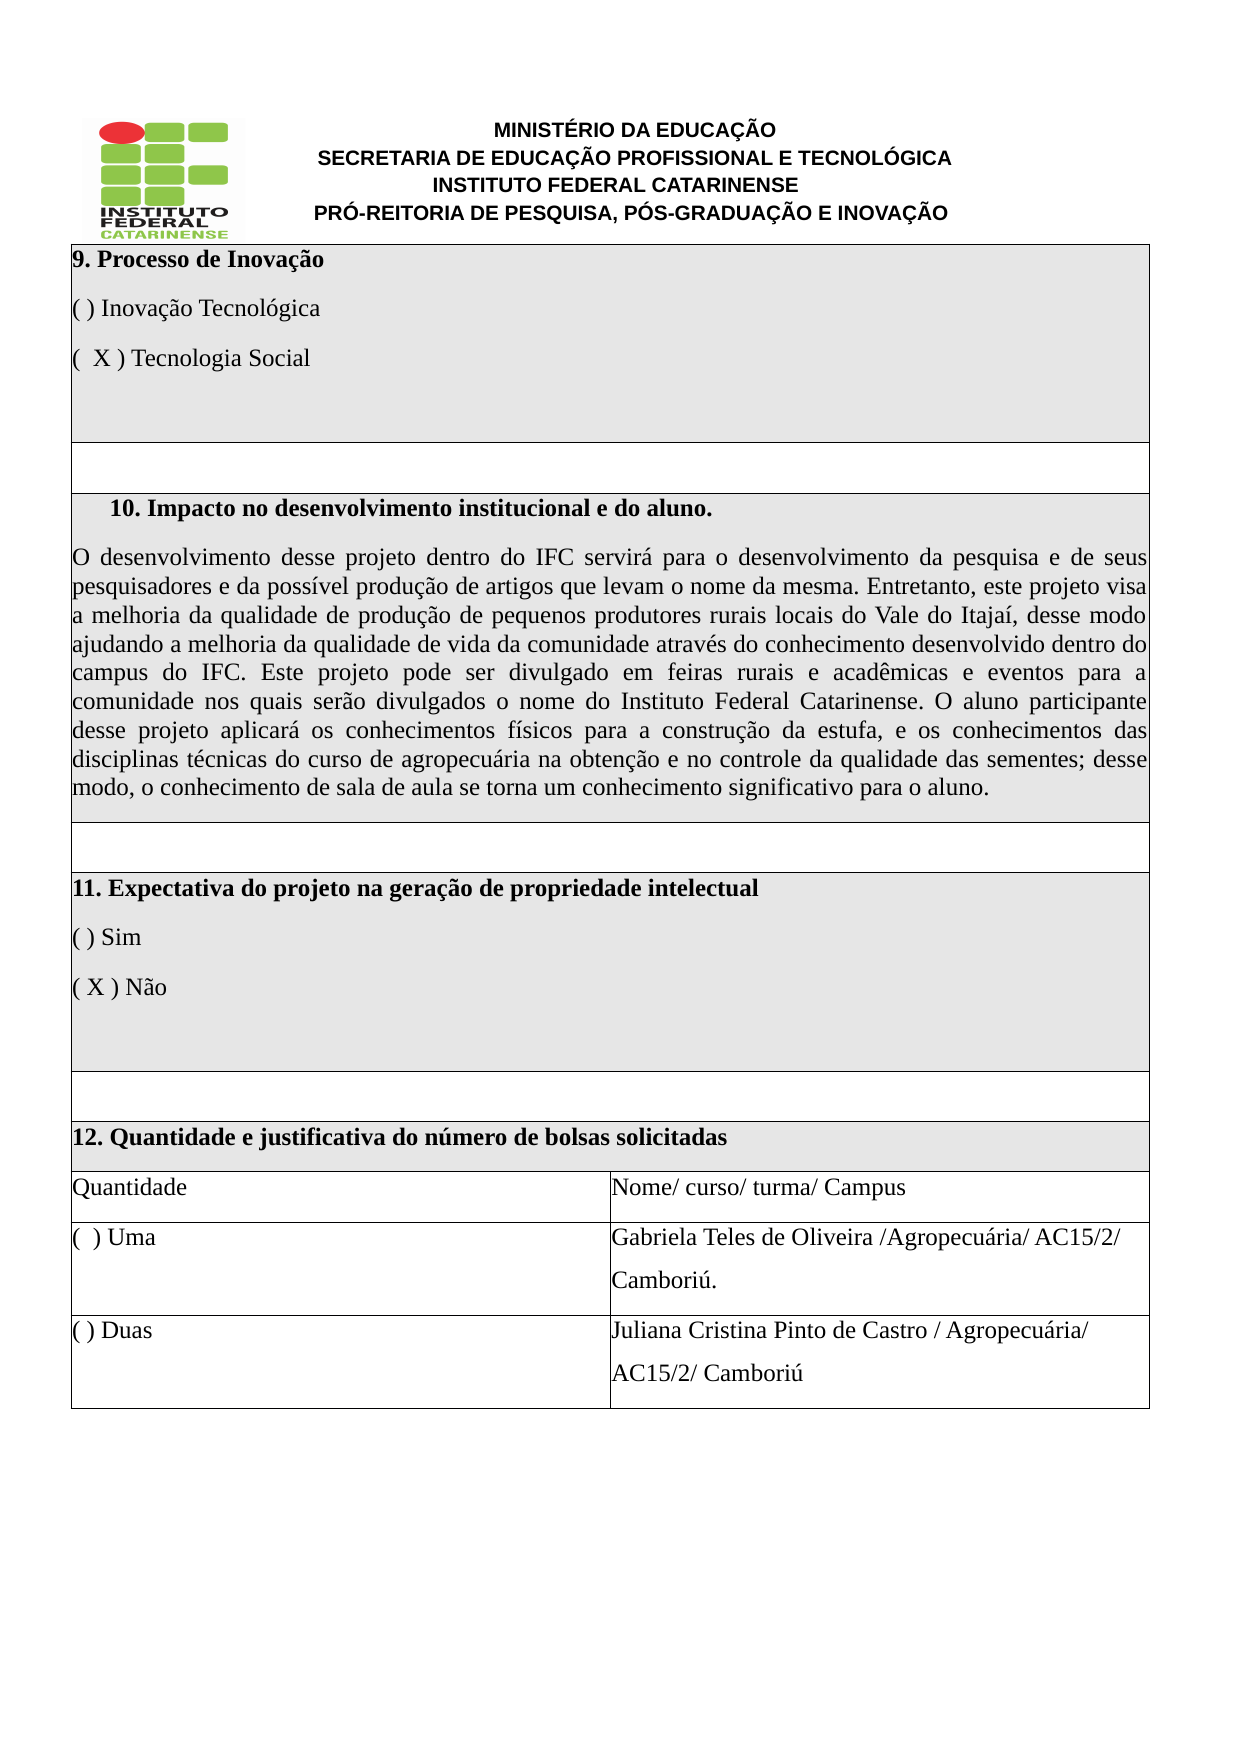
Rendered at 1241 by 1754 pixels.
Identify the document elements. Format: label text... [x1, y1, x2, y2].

table_cell Nome/ curso/ turma/ Campus [611, 1172, 1149, 1221]
table_cell ( ) Duas [72, 1316, 610, 1408]
table_cell 11. Expectativa do projeto na geração de propriedade intelectual ( ) Sim ( X ) Não [72, 873, 1149, 1071]
table_cell 9. Processo de Inovação ( ) Inovação Tecnológica ( X ) Tecnologia Social [72, 245, 1149, 442]
table_cell Gabriela Teles de Oliveira /Agropecuária/ AC15/2/ Camboriú. [611, 1223, 1149, 1314]
table_cell [72, 1072, 1149, 1121]
table_cell ( ) Uma [72, 1223, 610, 1314]
table_cell Juliana Cristina Pinto de Castro / Agropecuária/ AC15/2/ Camboriú [611, 1316, 1149, 1408]
table_cell [72, 823, 1149, 872]
table_cell 12. Quantidade e justificativa do número de bolsas solicitadas [72, 1122, 1149, 1171]
table_cell Impacto no desenvolvimento institucional e do aluno. O desenvolvimento desse projeto dentro do IFC servirá para o desenvolvimento da pesquisa e de seus pesquisadores e da possível produção de artigos que levam o nome da mesma. Entretanto, este projeto visa a melhoria da qualidade de produção de pequenos produtores rurais locais do Vale do Itajaí, desse modo ajudando a melhoria da qualidade de vida da comunidade através do conhecimento desenvolvido dentro do campus do IFC. Este projeto pode ser divulgado em feiras rurais e acadêmicas e eventos para a comunidade nos quais serão divulgados o nome do Instituto Federal Catarinense. O aluno participante desse projeto aplicará os conhecimentos físicos para a construção da estufa, e os conhecimentos das disciplinas técnicas do curso de agropecuária na obtenção e no controle da qualidade das sementes; desse modo, o conhecimento de sala de aula se torna um conhecimento significativo para o aluno. [72, 494, 1149, 822]
table_cell [72, 443, 1149, 492]
table_cell Quantidade [72, 1172, 610, 1221]
picture [81, 118, 246, 243]
